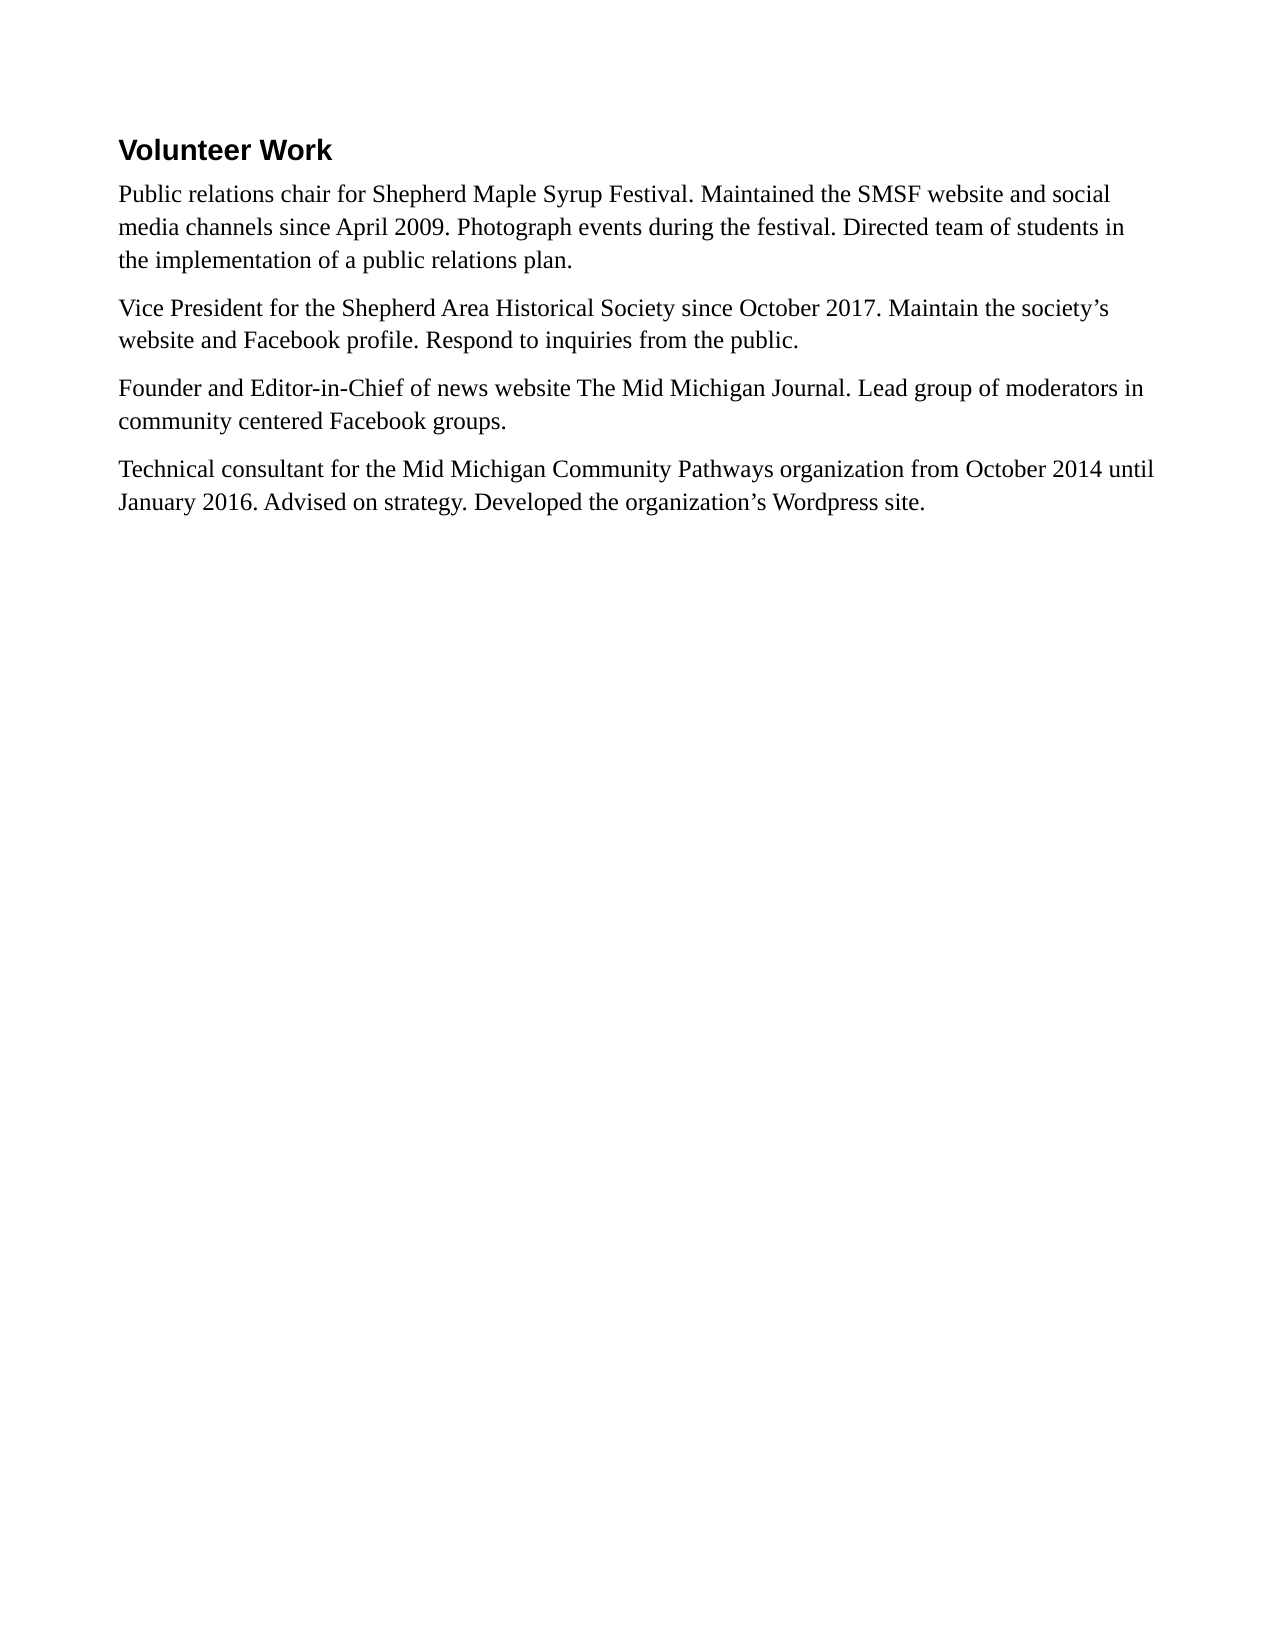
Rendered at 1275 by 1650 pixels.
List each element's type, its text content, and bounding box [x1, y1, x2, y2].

text Founder and Editor-in-Chief of news website The Mid Michigan Journal. Lead group of moderators in community centered Facebook groups. [118, 373, 1157, 435]
text Technical consultant for the Mid Michigan Community Pathways organization from October 2014 until January 2016. Advised on strategy. Developed the organization’s Wordpress site. [118, 454, 1157, 516]
text Vice President for the Shepherd Area Historical Society since October 2017. Maintain the society’s website and Facebook profile. Respond to inquiries from the public. [118, 293, 1157, 354]
text Public relations chair for Shepherd Maple Syrup Festival. Maintained the SMSF website and social media channels since April 2009. Photograph events during the festival. Directed team of students in the implementation of a public relations plan. [118, 179, 1157, 274]
subtitle Volunteer Work [118, 133, 1157, 166]
